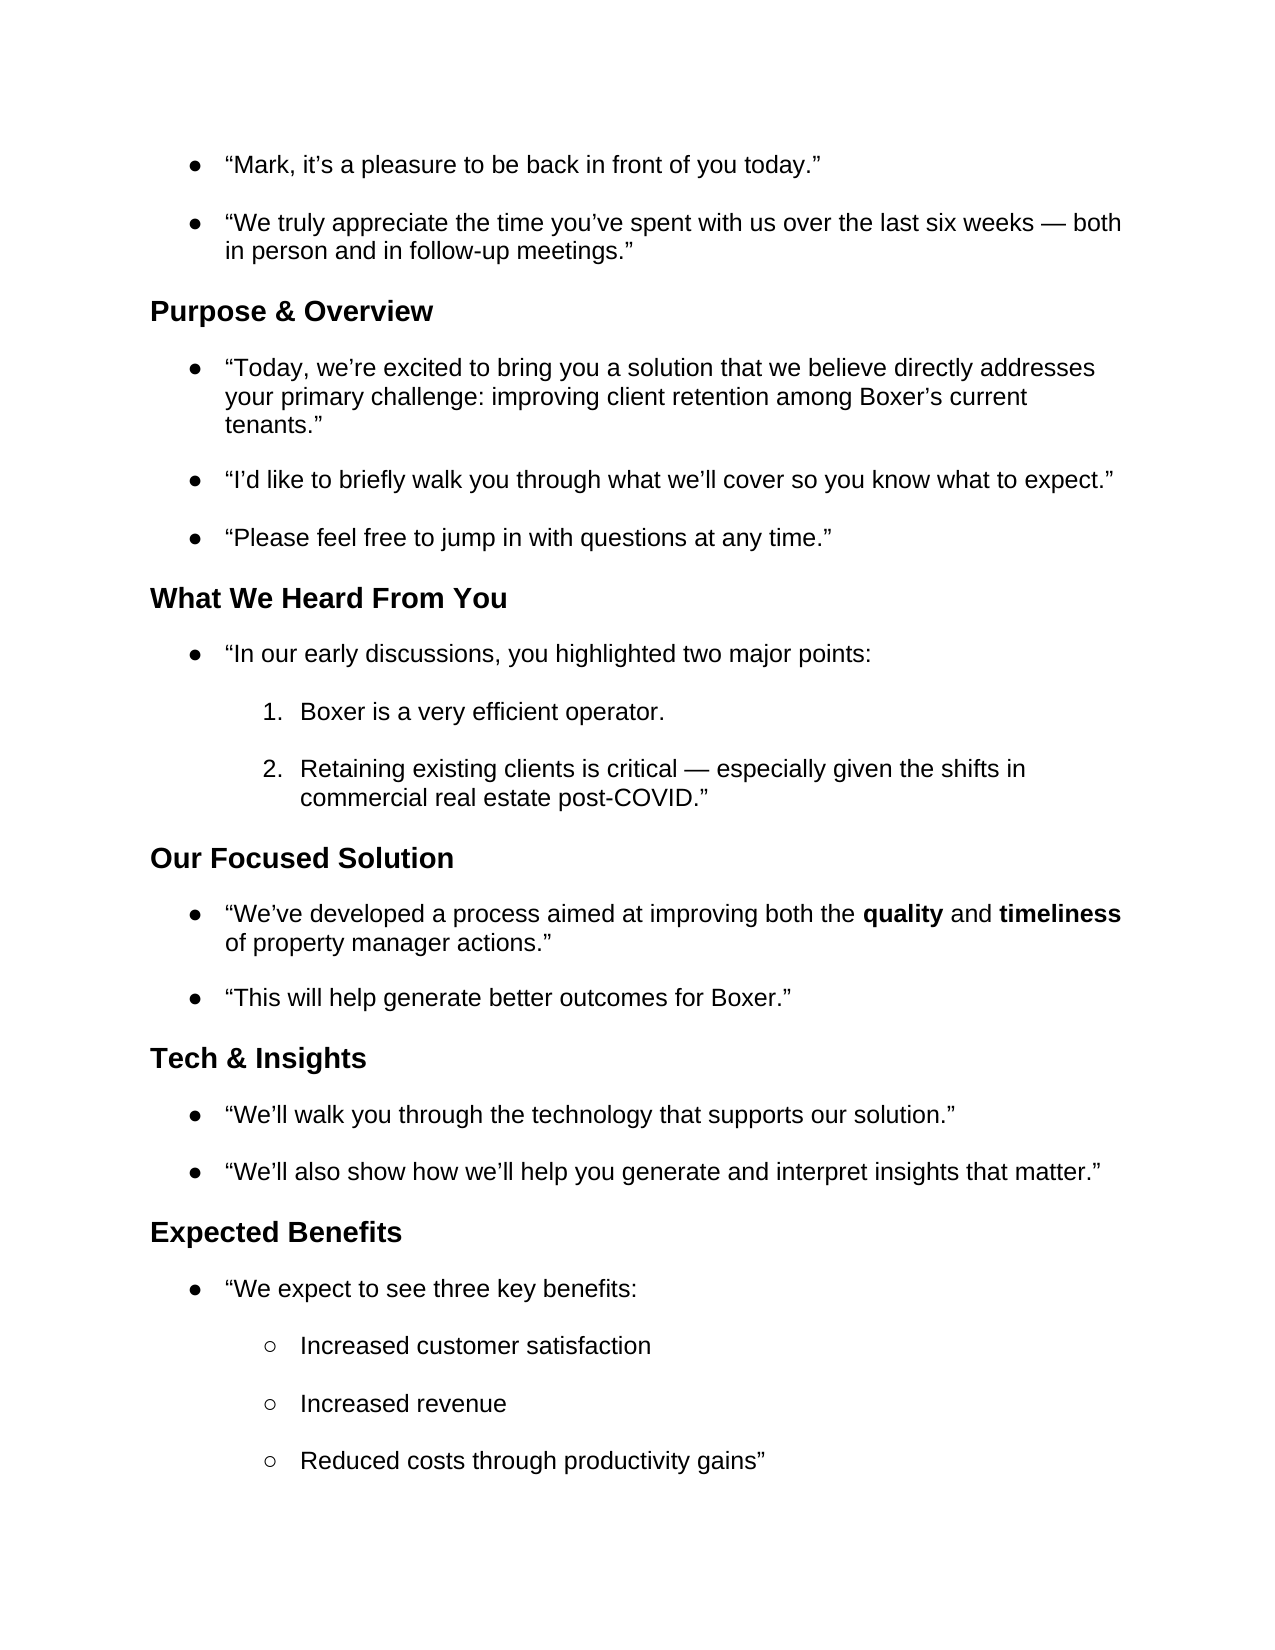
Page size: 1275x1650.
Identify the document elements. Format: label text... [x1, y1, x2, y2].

list “In our early discussions, you highlighted two major points: [187, 639, 1125, 697]
list “We’ll also show how we’ll help you generate and interpret insights that matter.” [187, 1157, 1125, 1186]
list “I’d like to briefly walk you through what we’ll cover so you know what to expect.” [187, 465, 1125, 523]
subtitle Tech & Insights [150, 1041, 1125, 1075]
list “We’ve developed a process aimed at improving both the quality and timeliness of property manager actions.” [187, 899, 1125, 983]
list “We’ll walk you through the technology that supports our solution.” [187, 1100, 1125, 1157]
list Increased revenue [262, 1389, 1125, 1446]
subtitle Expected Benefits [150, 1215, 1125, 1249]
subtitle Purpose & Overview [150, 294, 1125, 328]
list “We expect to see three key benefits: [187, 1274, 1125, 1331]
subtitle What We Heard From You [150, 581, 1125, 614]
list “Today, we’re excited to bring you a solution that we believe directly addresses your primary challenge: improving client retention among Boxer’s current tenants.” [187, 353, 1125, 465]
list “This will help generate better outcomes for Boxer.” [187, 983, 1125, 1012]
list Reduced costs through productivity gains” [262, 1446, 1125, 1475]
list “We truly appreciate the time you’ve spent with us over the last six weeks — both in person and in follow-up meetings.” [187, 207, 1125, 265]
list Retaining existing clients is critical — especially given the shifts in commercial real estate post-COVID.” [262, 754, 1125, 812]
list Boxer is a very efficient operator. [262, 697, 1125, 754]
list “Mark, it’s a pleasure to be back in front of you today.” [187, 150, 1125, 207]
list “Please feel free to jump in with questions at any time.” [187, 523, 1125, 552]
list Increased customer satisfaction [262, 1331, 1125, 1389]
subtitle Our Focused Solution [150, 841, 1125, 874]
